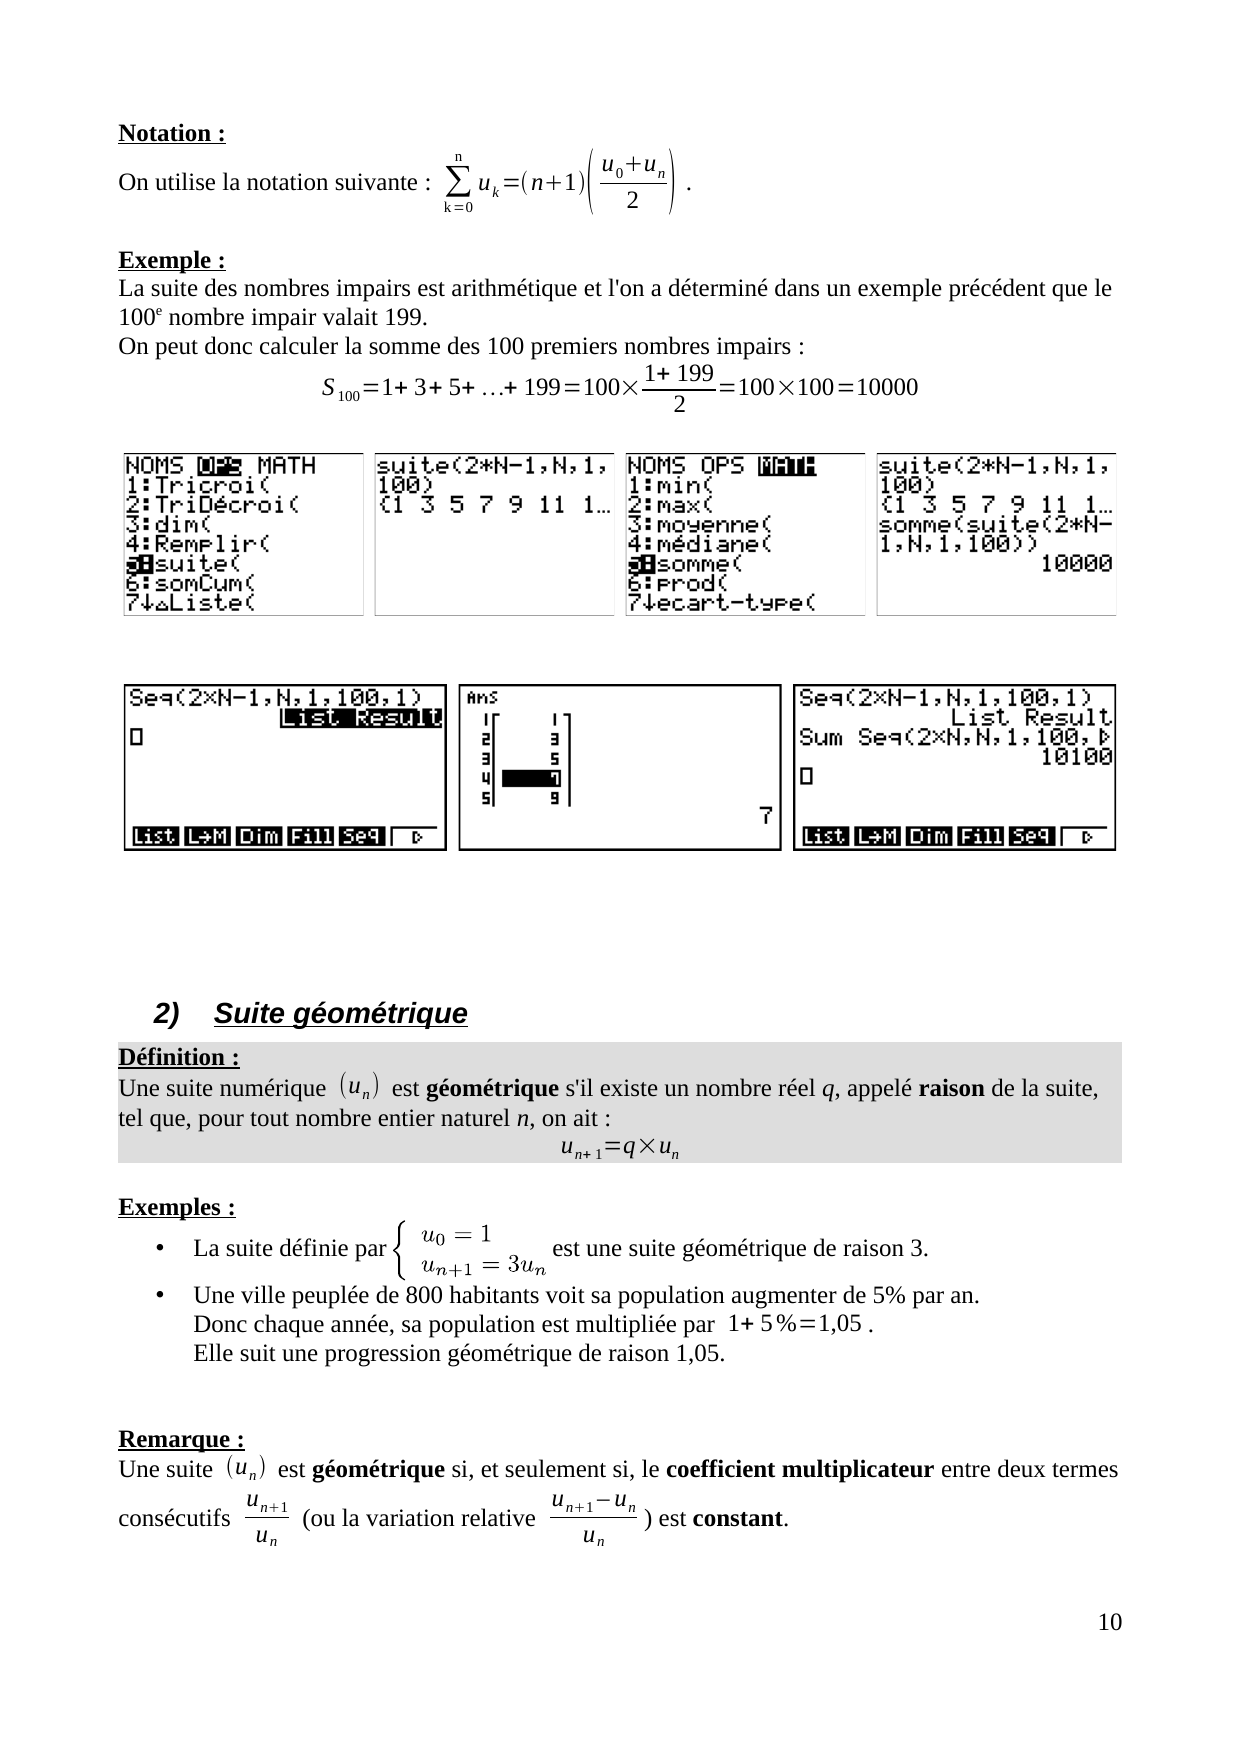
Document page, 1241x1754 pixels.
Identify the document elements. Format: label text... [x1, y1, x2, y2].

text Une suite numérique est géométrique s'il existe un nombre réel q, appelé raison de la suite, tel que, pour tout nombre entier naturel n, on ait : [118, 1071, 1122, 1131]
table_header [369, 448, 620, 650]
list Une ville peuplée de 800 habitants voit sa population augmenter de 5% par an. [156, 1280, 1122, 1309]
text Définition : [118, 1042, 1122, 1071]
table_header [788, 679, 1122, 885]
text On utilise la notation suivante : . [118, 147, 1122, 216]
list Elle suit une progression géométrique de raison 1,05. [156, 1338, 1122, 1367]
table_header [871, 448, 1122, 650]
text Une suite est géométrique si, et seulement si, le coefficient multiplicateur entre deux termes consécutifs (ou la variation relative ) est constant. [118, 1453, 1122, 1551]
text Exemples : [118, 1192, 1122, 1220]
list est une suite géométrique de raison 3. [396, 1220, 1122, 1280]
subtitle Suite géométrique [153, 996, 1122, 1030]
table_header [453, 679, 787, 885]
list Donc chaque année, sa population est multipliée par . [156, 1309, 1122, 1338]
text Remarque : [118, 1424, 1122, 1453]
table_header [118, 448, 369, 650]
text La suite des nombres impairs est arithmétique et l'on a déterminé dans un exemple précédent que le 100e nombre impair valait 199. [118, 273, 1122, 331]
text On peut donc calculer la somme des 100 premiers nombres impairs : [118, 331, 1122, 360]
table_header [620, 448, 871, 650]
picture [793, 684, 1117, 851]
text Exemple : [118, 245, 1122, 273]
list La suite définie par [156, 1220, 403, 1280]
table_header [118, 679, 453, 885]
picture [123, 684, 447, 851]
picture [458, 684, 782, 851]
text Notation : [118, 118, 1122, 147]
